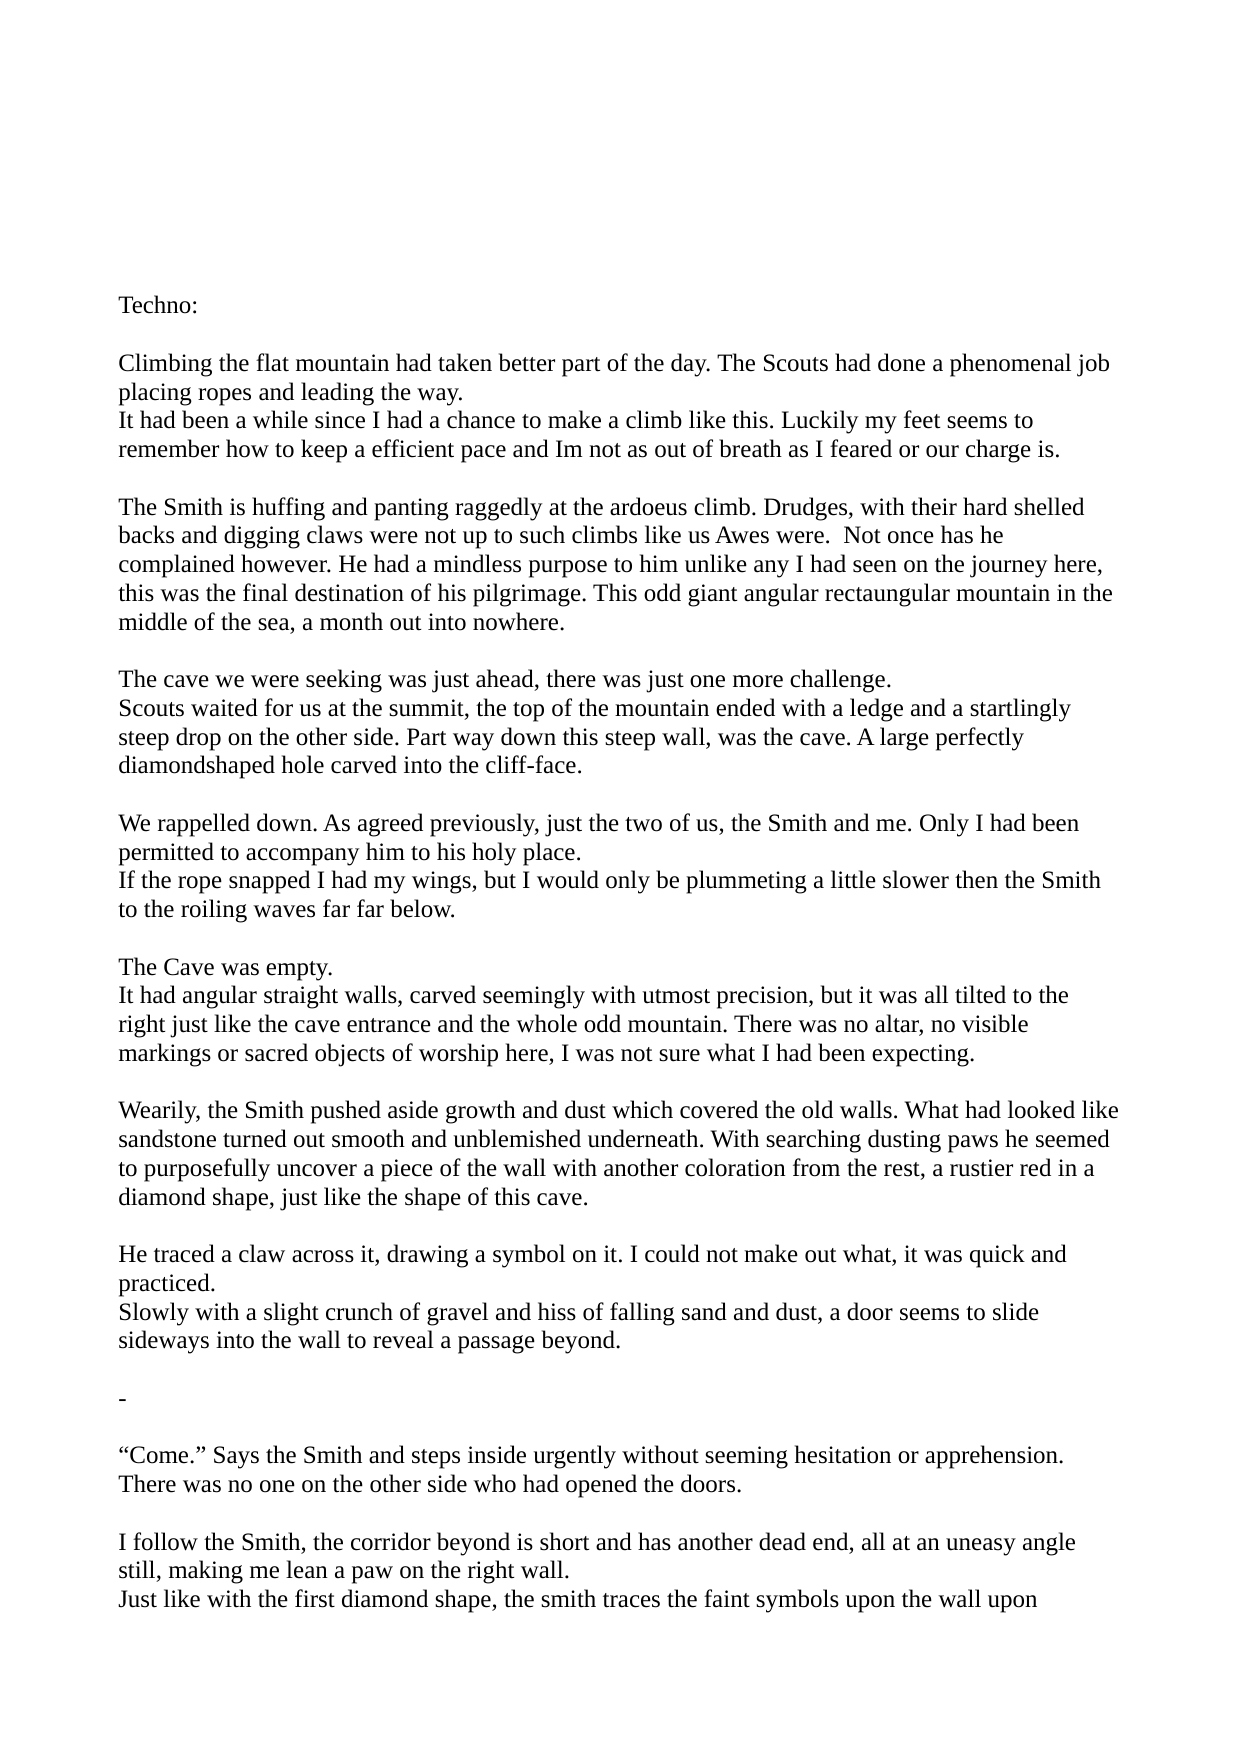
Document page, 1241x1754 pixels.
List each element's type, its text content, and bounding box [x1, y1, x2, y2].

text He traced a claw across it, drawing a symbol on it. I could not make out what, it was quick and practiced. [118, 1239, 1122, 1297]
text Slowly with a slight crunch of gravel and hiss of falling sand and dust, a door seems to slide sideways into the wall to reveal a passage beyond. [118, 1297, 1122, 1354]
text We rappelled down. As agreed previously, just the two of us, the Smith and me. Only I had been permitted to accompany him to his holy place. [118, 808, 1122, 866]
text Scouts waited for us at the summit, the top of the mountain ended with a ledge and a startlingly steep drop on the other side. Part way down this steep wall, was the cave. A large perfectly diamondshaped hole carved into the cliff-face. [118, 693, 1122, 779]
text Just like with the first diamond shape, the smith traces the faint symbols upon the wall upon [118, 1584, 1122, 1613]
text It had angular straight walls, carved seemingly with utmost precision, but it was all tilted to the right just like the cave entrance and the whole odd mountain. There was no altar, no visible markings or sacred objects of worship here, I was not sure what I had been expecting. [118, 981, 1122, 1067]
text If the rope snapped I had my wings, but I would only be plummeting a little slower then the Smith to the roiling waves far far below. [118, 866, 1122, 923]
text Techno: [118, 291, 1122, 319]
text The Smith is huffing and panting raggedly at the ardoeus climb. Drudges, with their hard shelled backs and digging claws were not up to such climbs like us Awes were. Not once has he complained however. He had a mindless purpose to him unlike any I had seen on the journey here, this was the final destination of his pilgrimage. This odd giant angular rectaungular mountain in the middle of the sea, a month out into nowhere. [118, 492, 1122, 636]
text It had been a while since I had a chance to make a climb like this. Luckily my feet seems to remember how to keep a efficient pace and Im not as out of breath as I feared or our charge is. [118, 406, 1122, 463]
text I follow the Smith, the corridor beyond is short and has another dead end, all at an uneasy angle still, making me lean a paw on the right wall. [118, 1527, 1122, 1584]
text - [118, 1383, 1122, 1412]
text The cave we were seeking was just ahead, there was just one more challenge. [118, 664, 1122, 693]
text “Come.” Says the Smith and steps inside urgently without seeming hesitation or apprehension. There was no one on the other side who had opened the doors. [118, 1441, 1122, 1498]
text Wearily, the Smith pushed aside growth and dust which covered the old walls. What had looked like sandstone turned out smooth and unblemished underneath. With searching dusting paws he seemed to purposefully uncover a piece of the wall with another coloration from the rest, a rustier red in a diamond shape, just like the shape of this cave. [118, 1096, 1122, 1211]
text Climbing the flat mountain had taken better part of the day. The Scouts had done a phenomenal job placing ropes and leading the way. [118, 348, 1122, 406]
text The Cave was empty. [118, 952, 1122, 981]
